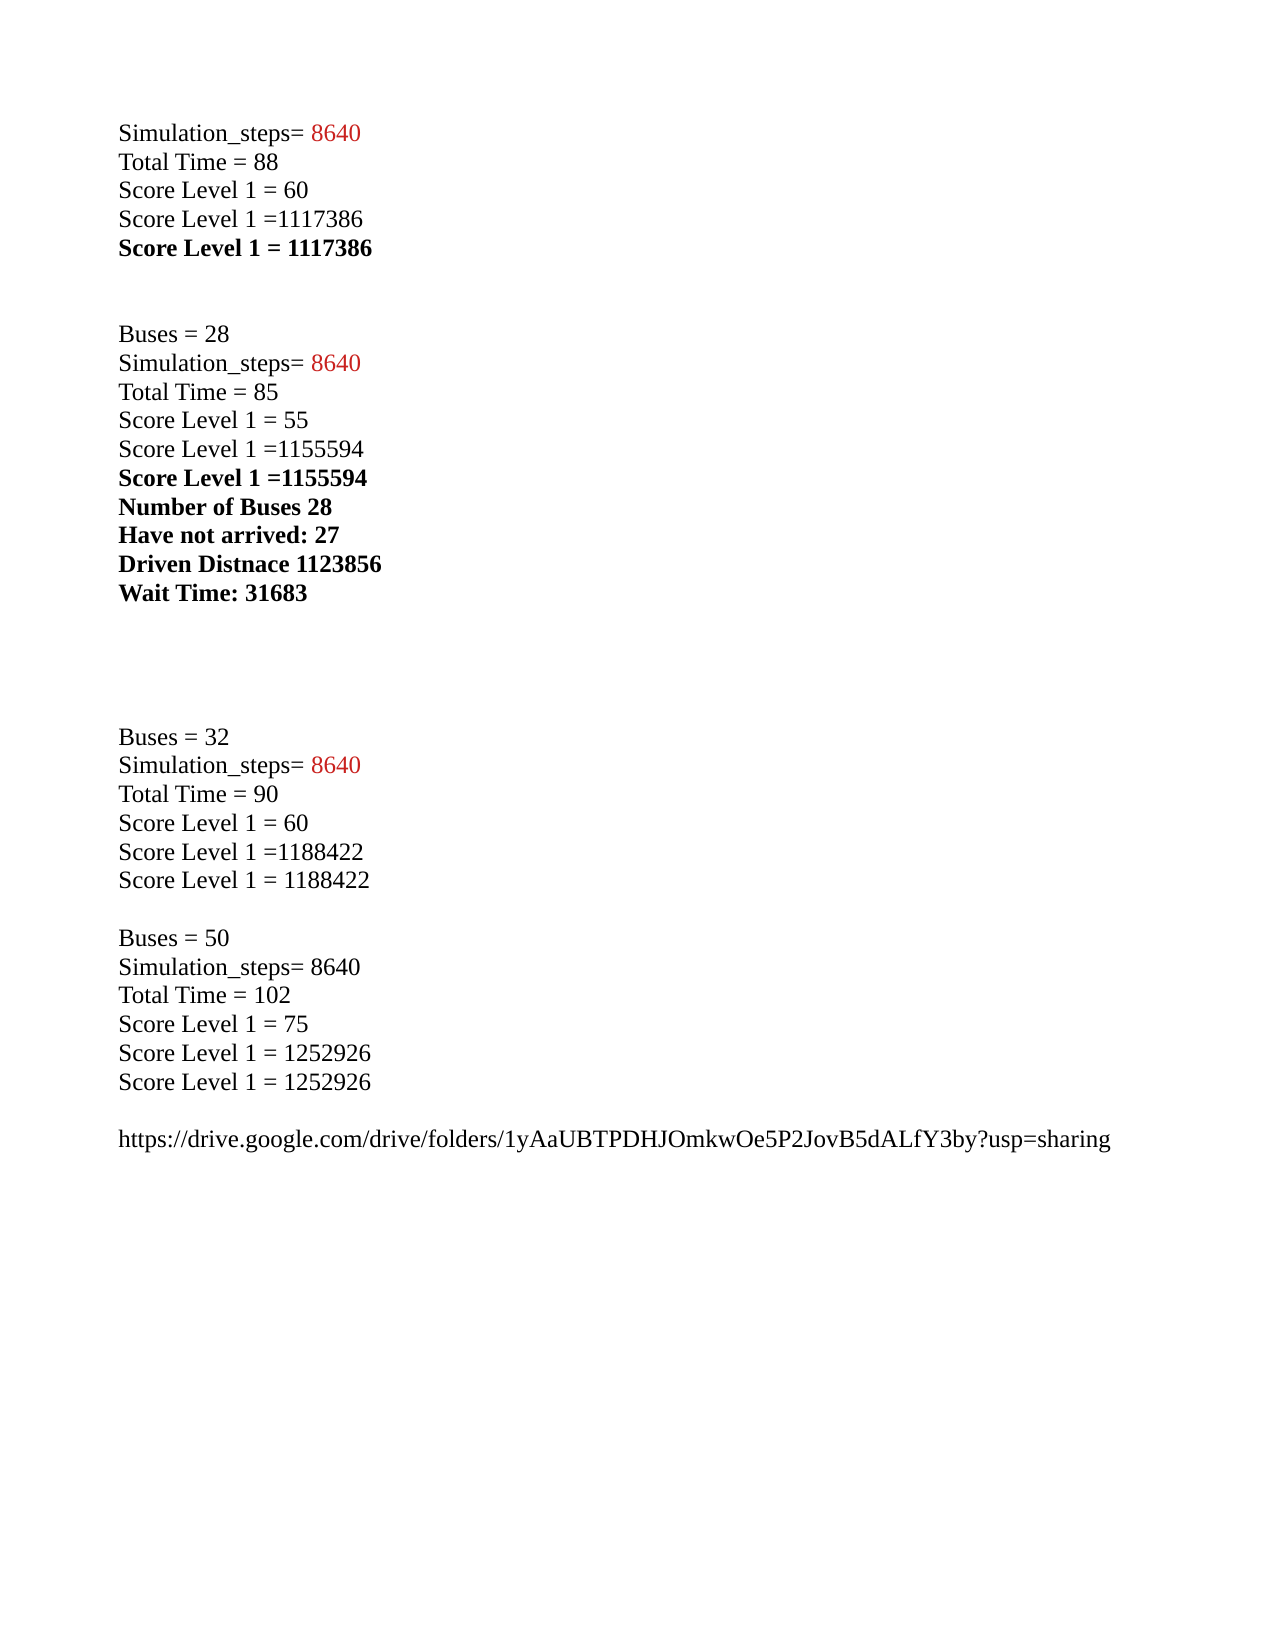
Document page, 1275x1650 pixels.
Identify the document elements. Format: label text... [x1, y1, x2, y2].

text Wait Time: 31683 [118, 578, 1157, 607]
text Score Level 1 = 1117386 [118, 233, 1157, 262]
text Simulation_steps= 8640 [118, 952, 1157, 981]
text Buses = 50 [118, 923, 1157, 952]
text Score Level 1 = 1252926 [118, 1067, 1157, 1096]
text Simulation_steps= 8640 [118, 751, 1157, 779]
text Score Level 1 = 75 [118, 1009, 1157, 1038]
text Number of Buses 28 [118, 492, 1157, 521]
text Score Level 1 =1155594 [118, 434, 1157, 463]
text Score Level 1 = 60 [118, 808, 1157, 837]
text Score Level 1 =1188422 [118, 837, 1157, 866]
text Simulation_steps= 8640 [118, 118, 1157, 147]
text Simulation_steps= 8640 [118, 348, 1157, 377]
text Score Level 1 = 55 [118, 406, 1157, 434]
text Score Level 1 = 1188422 [118, 866, 1157, 894]
text Score Level 1 =1155594 [118, 463, 1157, 492]
text Total Time = 102 [118, 981, 1157, 1009]
text Score Level 1 = 60 [118, 176, 1157, 204]
text Total Time = 88 [118, 147, 1157, 176]
text https://drive.google.com/drive/folders/1yAaUBTPDHJOmkwOe5P2JovB5dALfY3by?usp=sharing [118, 1124, 1157, 1153]
text Driven Distnace 1123856 [118, 549, 1157, 578]
text Total Time = 90 [118, 779, 1157, 808]
text Score Level 1 = 1252926 [118, 1038, 1157, 1067]
text Total Time = 85 [118, 377, 1157, 406]
text Buses = 28 [118, 319, 1157, 348]
text Have not arrived: 27 [118, 521, 1157, 549]
text Buses = 32 [118, 722, 1157, 751]
text Score Level 1 =1117386 [118, 204, 1157, 233]
